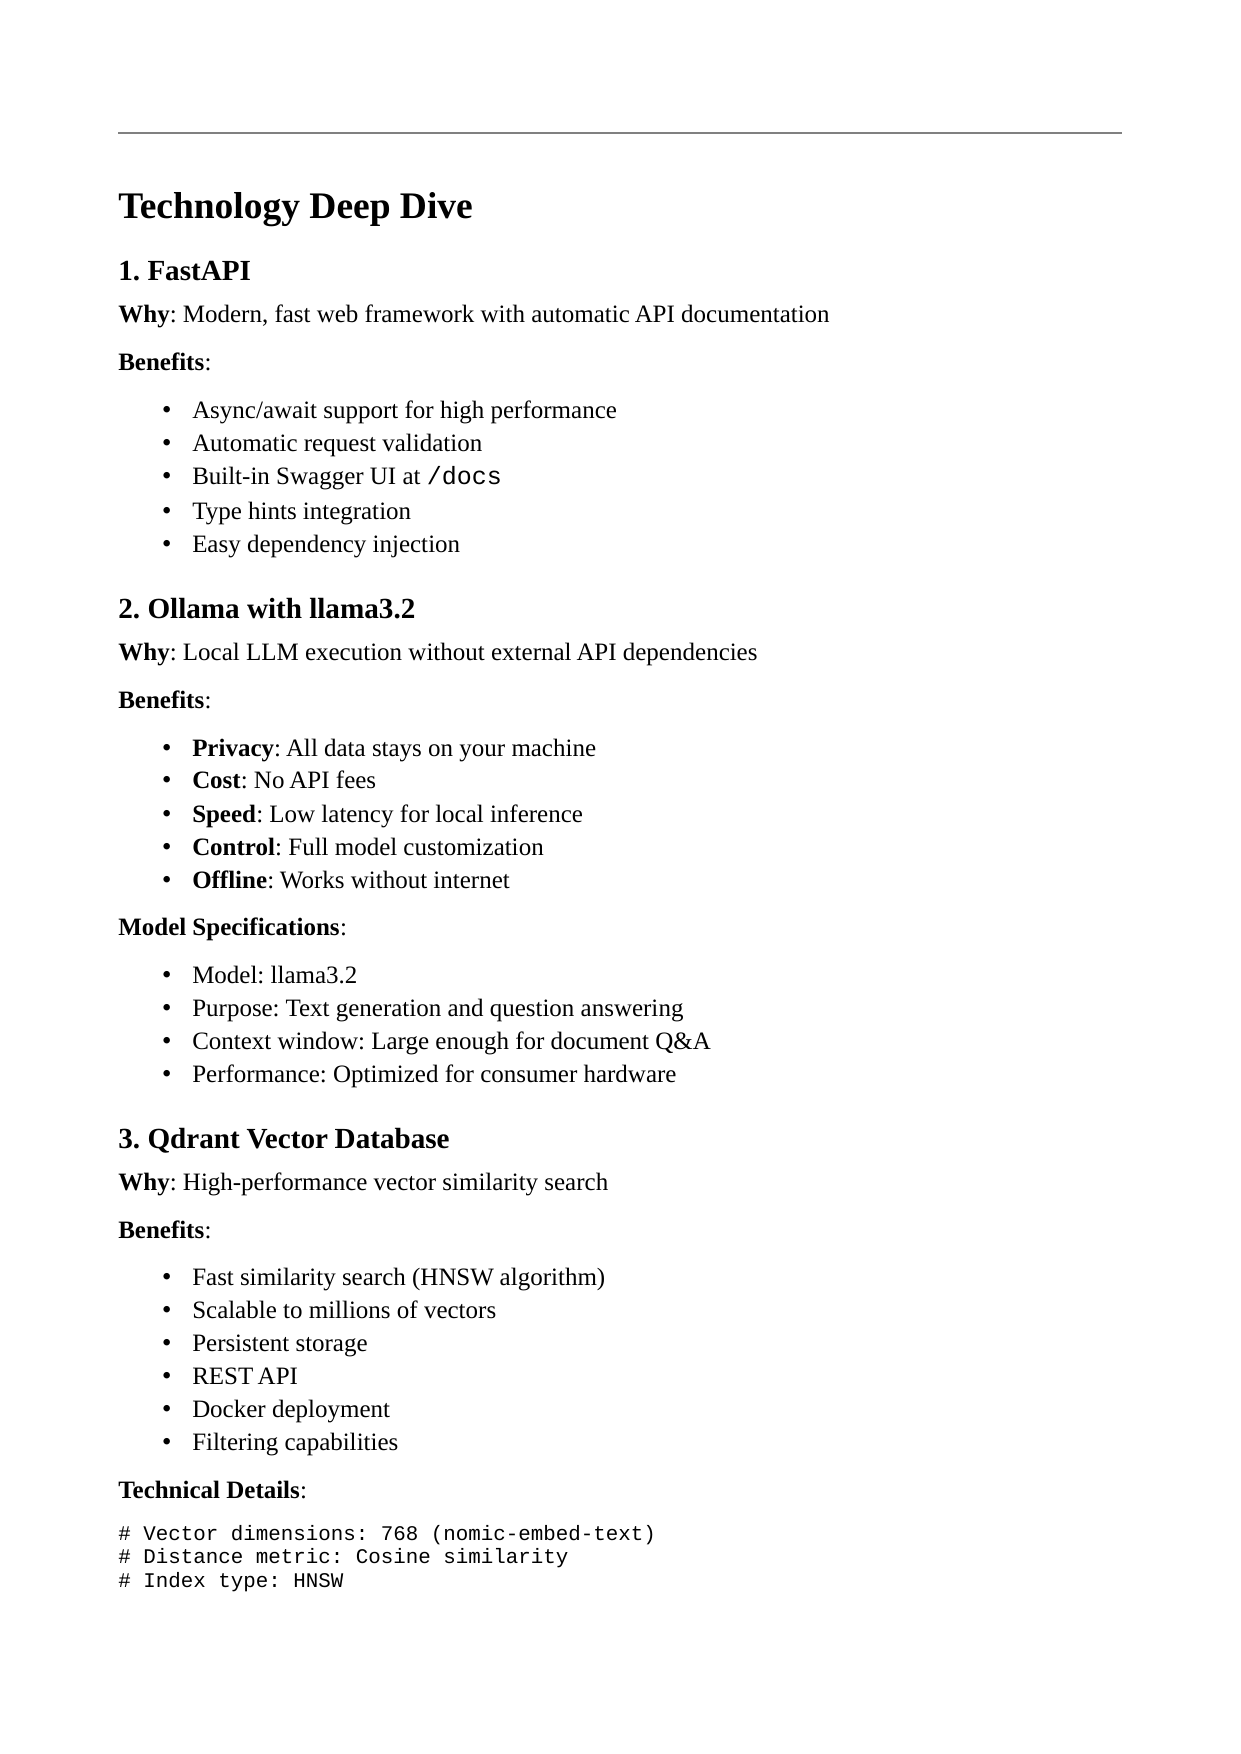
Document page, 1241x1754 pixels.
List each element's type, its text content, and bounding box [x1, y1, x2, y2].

list Docker deployment [162, 1394, 1122, 1423]
text Benefits: [118, 685, 1122, 714]
list REST API [162, 1361, 1122, 1390]
subtitle 1. FastAPI [118, 253, 1122, 287]
list Speed: Low latency for local inference [162, 799, 1122, 827]
text # Distance metric: Cosine similarity [118, 1546, 1122, 1570]
list Privacy: All data stays on your machine [162, 733, 1122, 761]
text Why: Modern, fast web framework with automatic API documentation [118, 299, 1122, 328]
text Why: High-performance vector similarity search [118, 1167, 1122, 1196]
text # Vector dimensions: 768 (nomic-embed-text) [118, 1523, 1122, 1546]
list Purpose: Text generation and question answering [162, 993, 1122, 1022]
list Easy dependency injection [162, 529, 1122, 558]
list Cost: No API fees [162, 766, 1122, 794]
list Fast similarity search (HNSW algorithm) [162, 1262, 1122, 1291]
list Context window: Large enough for document Q&A [162, 1026, 1122, 1055]
list Offline: Works without internet [162, 865, 1122, 893]
list Scalable to millions of vectors [162, 1295, 1122, 1324]
text Benefits: [118, 347, 1122, 376]
list Control: Full model customization [162, 832, 1122, 860]
subtitle Technology Deep Dive [118, 183, 1122, 226]
text Why: Local LLM execution without external API dependencies [118, 637, 1122, 666]
list Type hints integration [162, 496, 1122, 525]
subtitle 3. Qdrant Vector Database [118, 1121, 1122, 1155]
subtitle 2. Ollama with llama3.2 [118, 591, 1122, 625]
list Automatic request validation [162, 428, 1122, 456]
text # Index type: HNSW [118, 1570, 1122, 1594]
list Async/await support for high performance [162, 395, 1122, 423]
list Filtering capabilities [162, 1427, 1122, 1456]
text Model Specifications: [118, 912, 1122, 941]
text Technical Details: [118, 1475, 1122, 1504]
list Built-in Swagger UI at /docs [162, 461, 1122, 492]
text Benefits: [118, 1215, 1122, 1243]
list Performance: Optimized for consumer hardware [162, 1059, 1122, 1088]
list Model: llama3.2 [162, 960, 1122, 989]
list Persistent storage [162, 1328, 1122, 1357]
